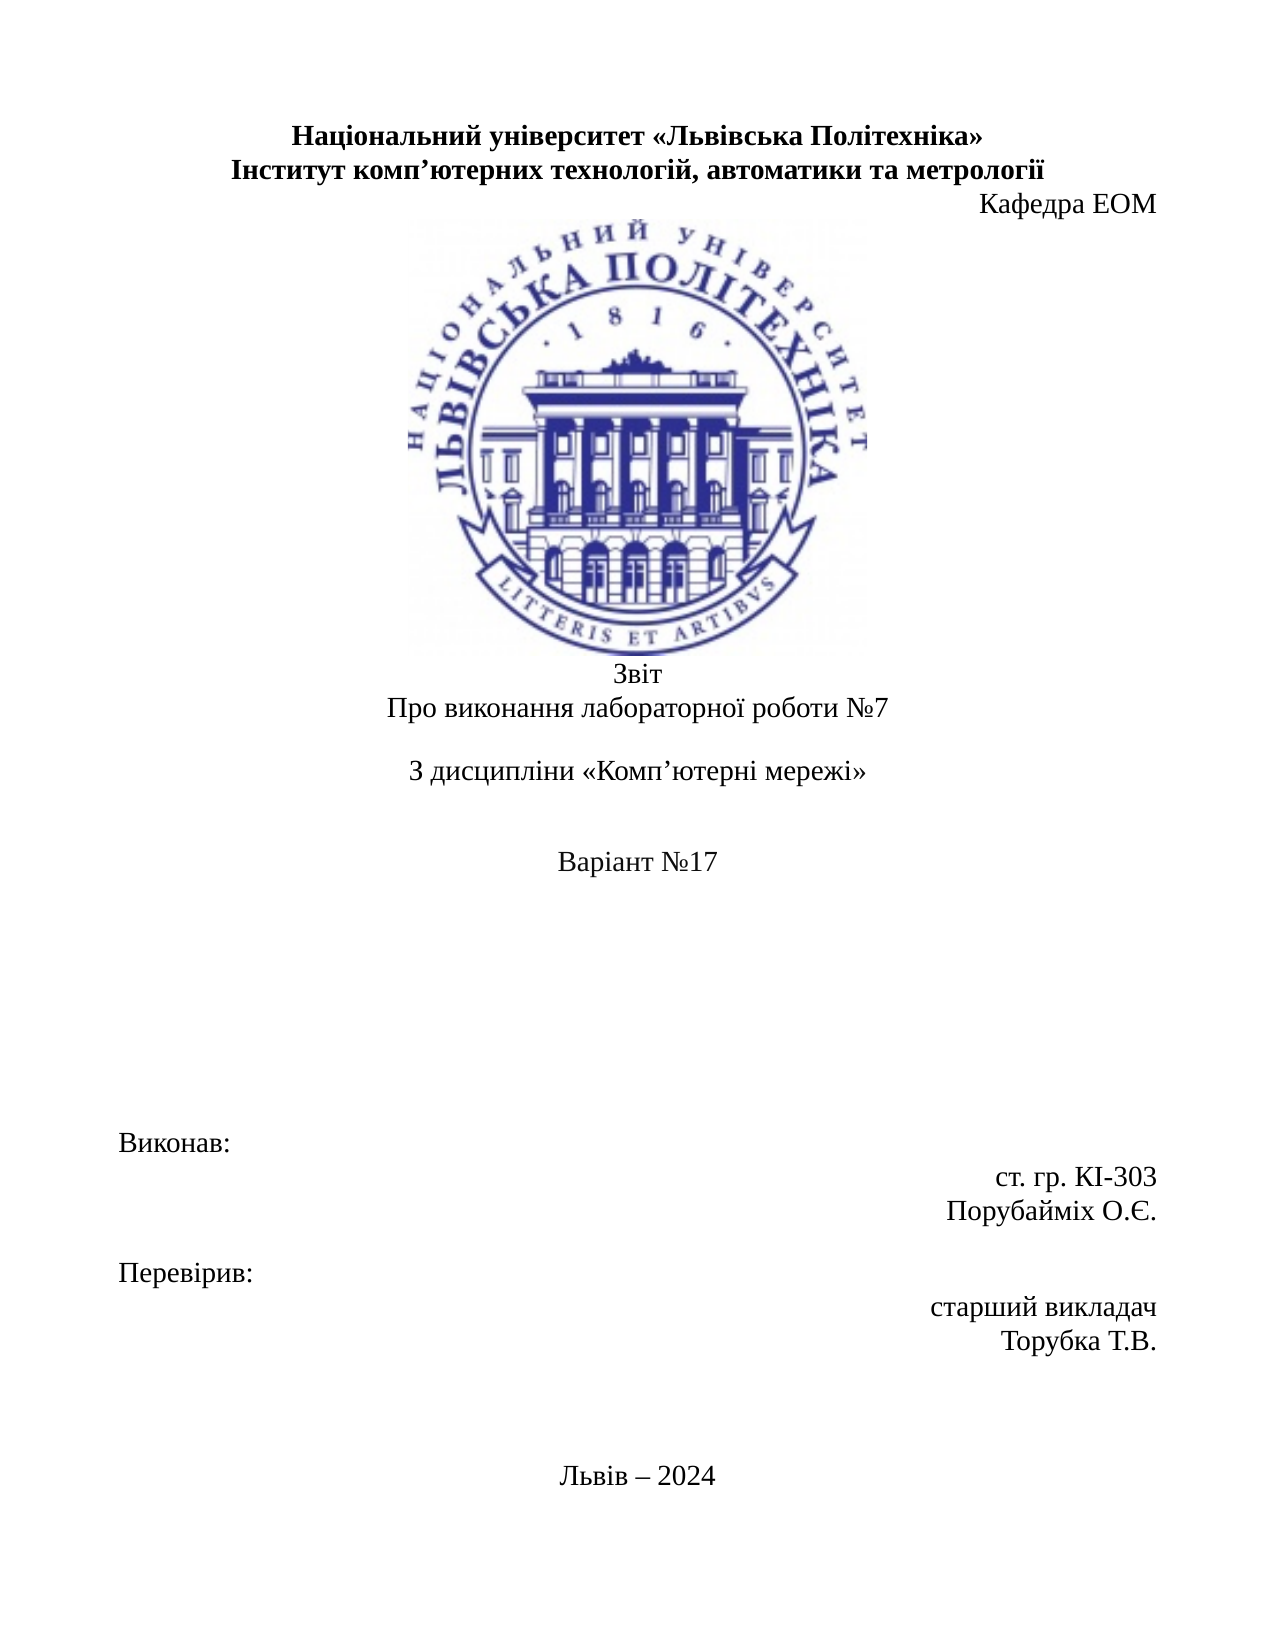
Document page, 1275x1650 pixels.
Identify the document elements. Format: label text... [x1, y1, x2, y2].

text Інститут комп’ютерних технологій, автоматики та метрології [118, 152, 1157, 186]
text ст. гр. КІ-303 [118, 1159, 1157, 1192]
text Львів – 2024 [118, 1458, 1157, 1491]
subtitle З дисципліни «Комп’ютерні мережі» [118, 753, 1157, 786]
text Порубайміх О.Є. [118, 1193, 1157, 1226]
text Перевірив: [118, 1255, 1157, 1289]
text Кафедра ЕОМ [118, 186, 1157, 219]
text Торубка Т.В. [118, 1323, 1157, 1356]
subtitle Варіант №17 [118, 844, 1157, 878]
text Національний університет «Львівська Політехніка» [118, 118, 1157, 152]
text старший викладач [118, 1289, 1157, 1323]
text Виконав: [118, 1125, 1157, 1158]
text Звіт [118, 656, 1157, 689]
text Про виконання лабораторної роботи №7 [118, 690, 1157, 723]
